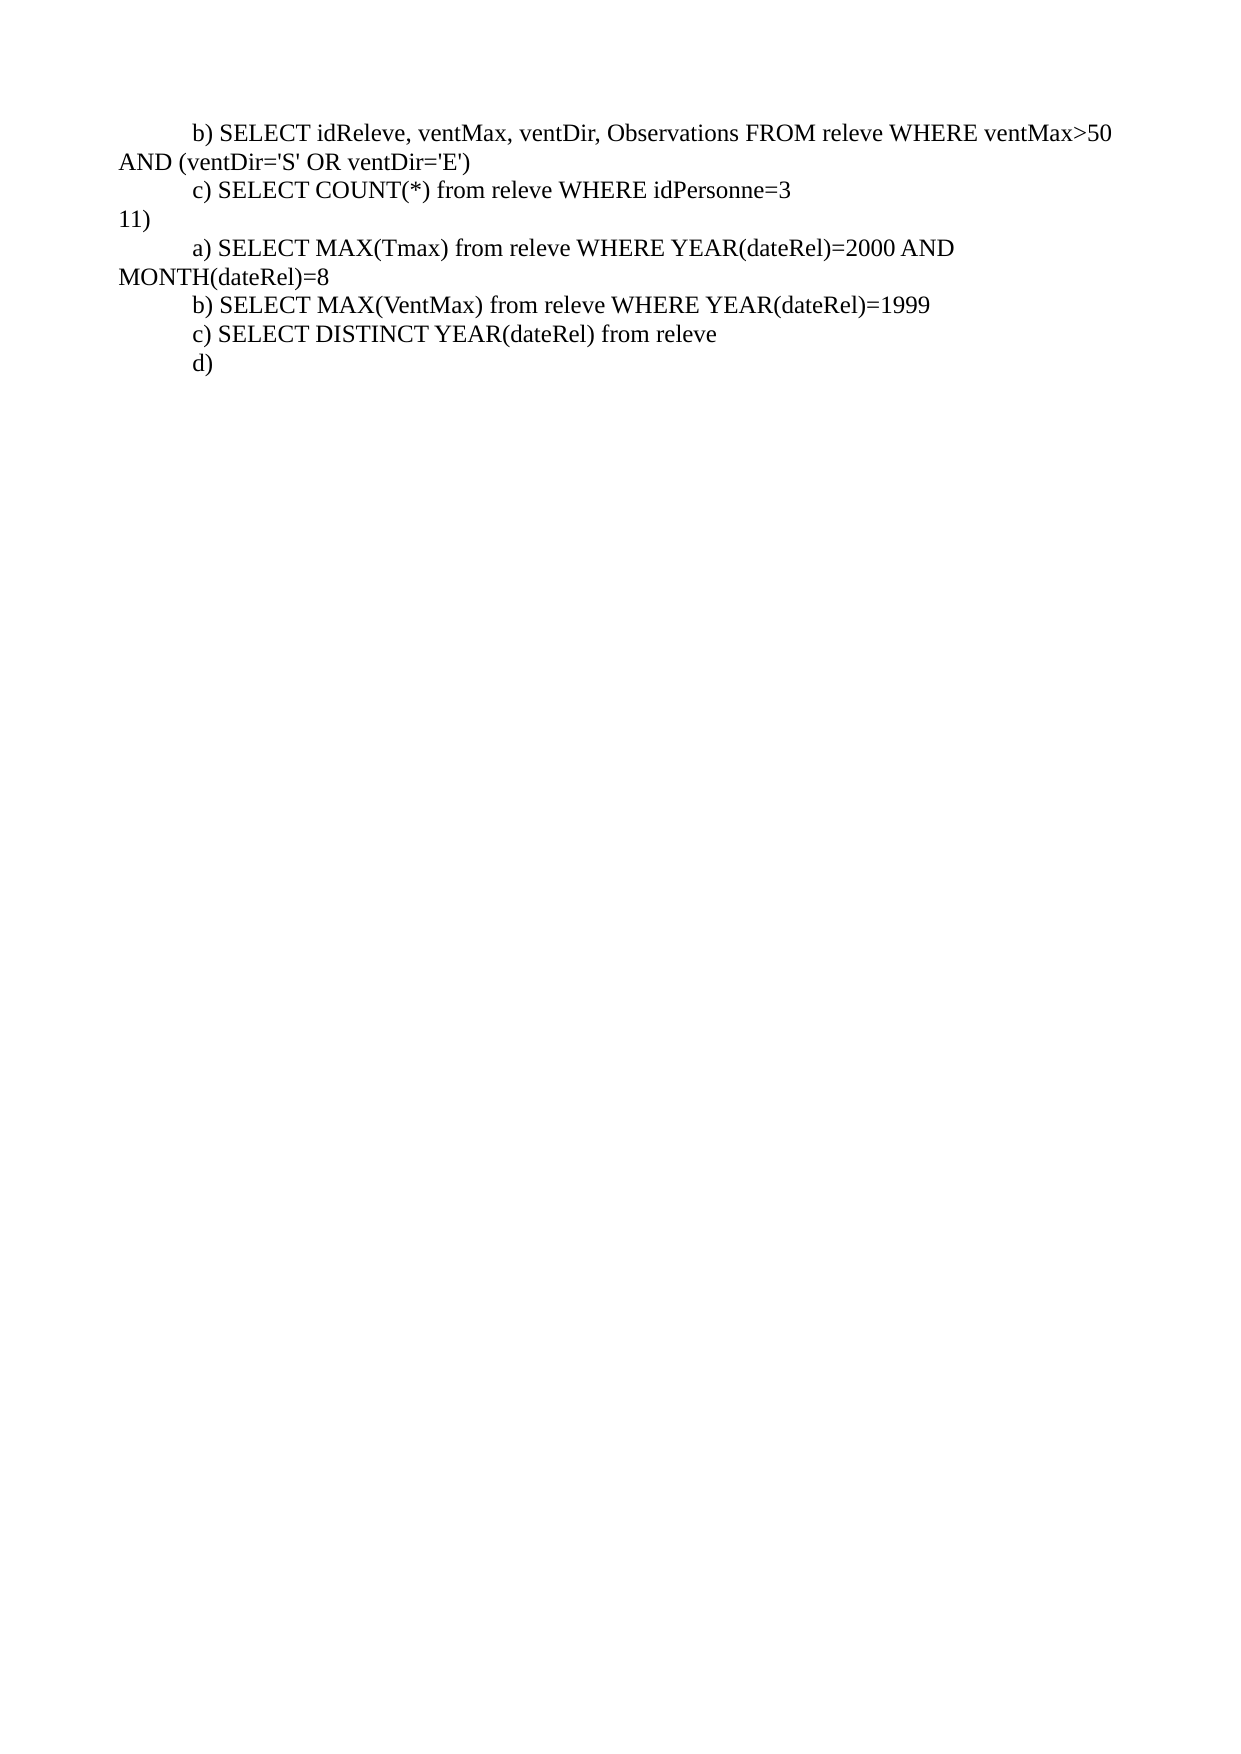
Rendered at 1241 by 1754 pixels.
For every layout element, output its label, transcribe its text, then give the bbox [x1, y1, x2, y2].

text d) [118, 348, 1122, 377]
text c) SELECT DISTINCT YEAR(dateRel) from releve [118, 319, 1122, 348]
text b) SELECT MAX(VentMax) from releve WHERE YEAR(dateRel)=1999 [118, 291, 1122, 319]
text c) SELECT COUNT(*) from releve WHERE idPersonne=3 [118, 176, 1122, 204]
text a) SELECT MAX(Tmax) from releve WHERE YEAR(dateRel)=2000 AND MONTH(dateRel)=8 [118, 233, 1122, 291]
text b) SELECT idReleve, ventMax, ventDir, Observations FROM releve WHERE ventMax>50 AND (ventDir='S' OR ventDir='E') [118, 118, 1122, 176]
text 11) [118, 204, 1122, 233]
